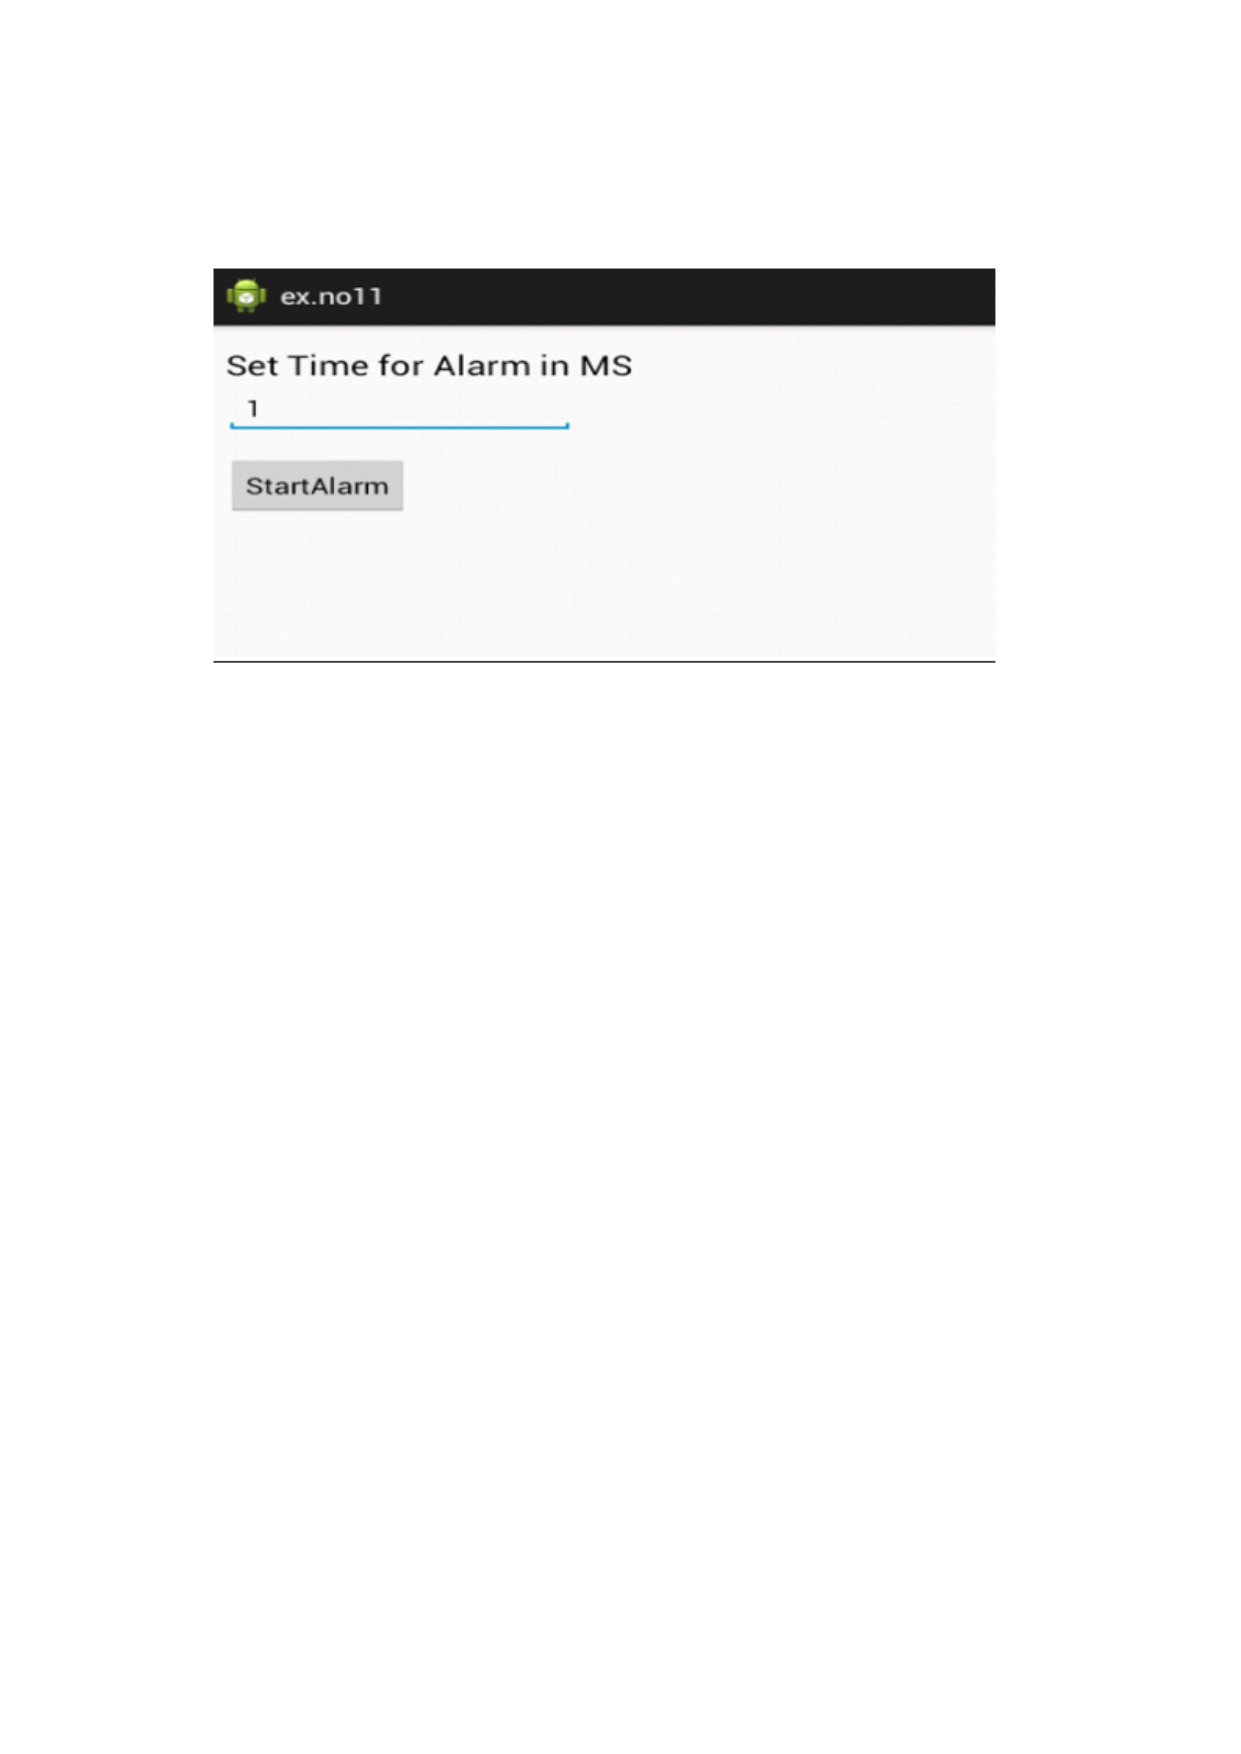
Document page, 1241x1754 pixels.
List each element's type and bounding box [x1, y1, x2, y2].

picture [145, 261, 1066, 1201]
